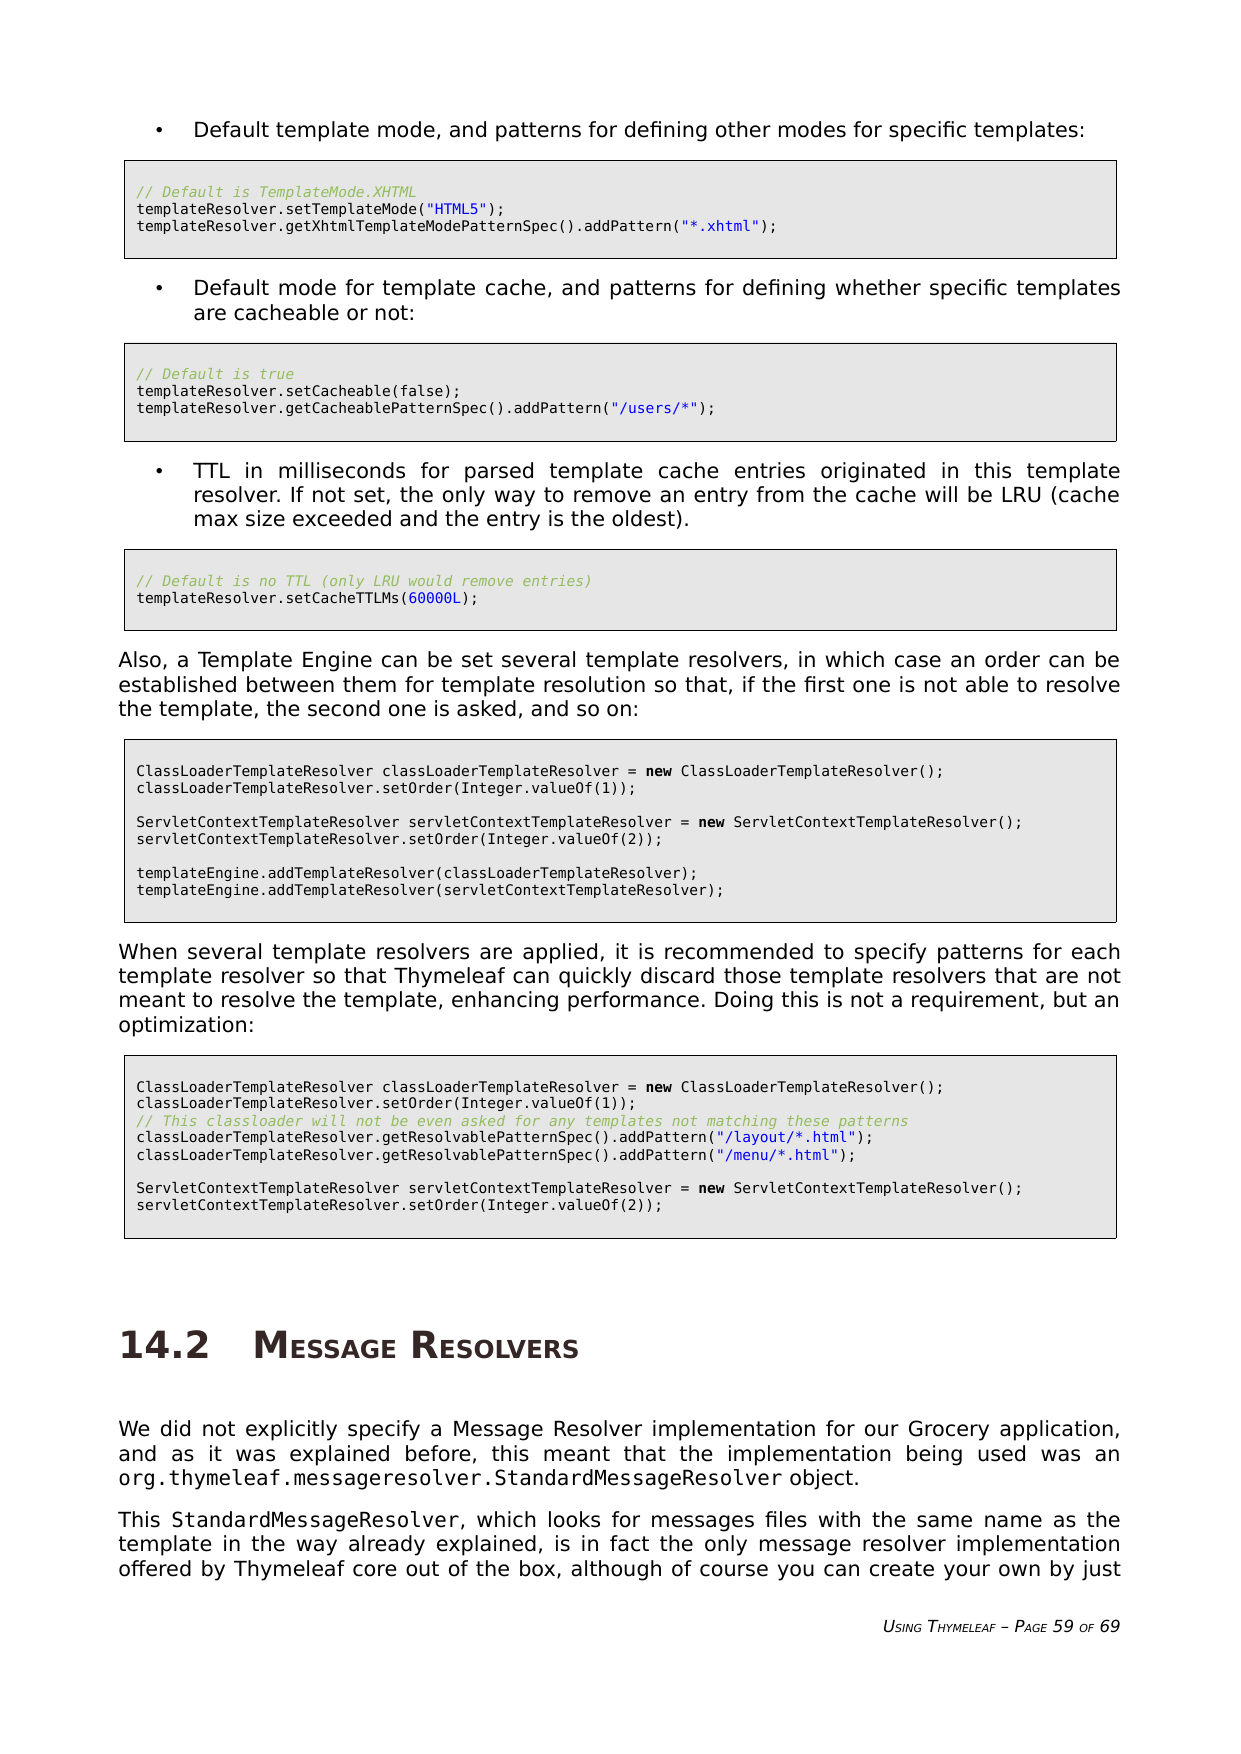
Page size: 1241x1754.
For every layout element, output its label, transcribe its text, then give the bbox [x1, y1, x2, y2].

text // Default is TemplateMode.XHTML templateResolver.setTemplateMode("HTML5"); templateResolver.getXhtmlTemplateModePatternSpec().addPattern("*.xhtml"); [125, 161, 1116, 258]
subtitle Message Resolvers [118, 1324, 1122, 1367]
text We did not explicitly specify a Message Resolver implementation for our Grocery application, and as it was explained before, this meant that the implementation being used was an org.thymeleaf.messageresolver.StandardMessageResolver object. [118, 1417, 1122, 1490]
text // Default is true templateResolver.setCacheable(false); templateResolver.getCacheablePatternSpec().addPattern("/users/*"); [125, 344, 1116, 441]
list Default mode for template cache, and patterns for defining whether specific templates are cacheable or not: [156, 276, 1122, 325]
text ClassLoaderTemplateResolver classLoaderTemplateResolver = new ClassLoaderTemplateResolver(); classLoaderTemplateResolver.setOrder(Integer.valueOf(1)); // This classloader will not be even asked for any templates not matching these patterns classLoaderTemplateResolver.getResolvablePatternSpec().addPattern("/layout/*.html"); classLoaderTemplateResolver.getResolvablePatternSpec().addPattern("/menu/*.html"); ServletContextTemplateResolver servletContextTemplateResolver = new ServletContextTemplateResolver(); servletContextTemplateResolver.setOrder(Integer.valueOf(2)); [125, 1056, 1116, 1238]
text ClassLoaderTemplateResolver classLoaderTemplateResolver = new ClassLoaderTemplateResolver(); classLoaderTemplateResolver.setOrder(Integer.valueOf(1)); ServletContextTemplateResolver servletContextTemplateResolver = new ServletContextTemplateResolver(); servletContextTemplateResolver.setOrder(Integer.valueOf(2)); templateEngine.addTemplateResolver(classLoaderTemplateResolver); templateEngine.addTemplateResolver(servletContextTemplateResolver); [125, 740, 1116, 922]
text This StandardMessageResolver, which looks for messages files with the same name as the template in the way already explained, is in fact the only message resolver implementation offered by Thymeleaf core out of the box, although of course you can create your own by just [118, 1508, 1122, 1581]
text Also, a Template Engine can be set several template resolvers, in which case an order can be established between them for template resolution so that, if the first one is not able to resolve the template, the second one is asked, and so on: [118, 648, 1122, 721]
list Default template mode, and patterns for defining other modes for specific templates: [156, 118, 1122, 142]
text When several template resolvers are applied, it is recommended to specify patterns for each template resolver so that Thymeleaf can quickly discard those template resolvers that are not meant to resolve the template, enhancing performance. Doing this is not a requirement, but an optimization: [118, 940, 1122, 1037]
list TTL in milliseconds for parsed template cache entries originated in this template resolver. If not set, the only way to remove an entry from the cache will be LRU (cache max size exceeded and the entry is the oldest). [156, 459, 1122, 531]
text // Default is no TTL (only LRU would remove entries) templateResolver.setCacheTTLMs(60000L); [125, 550, 1116, 630]
